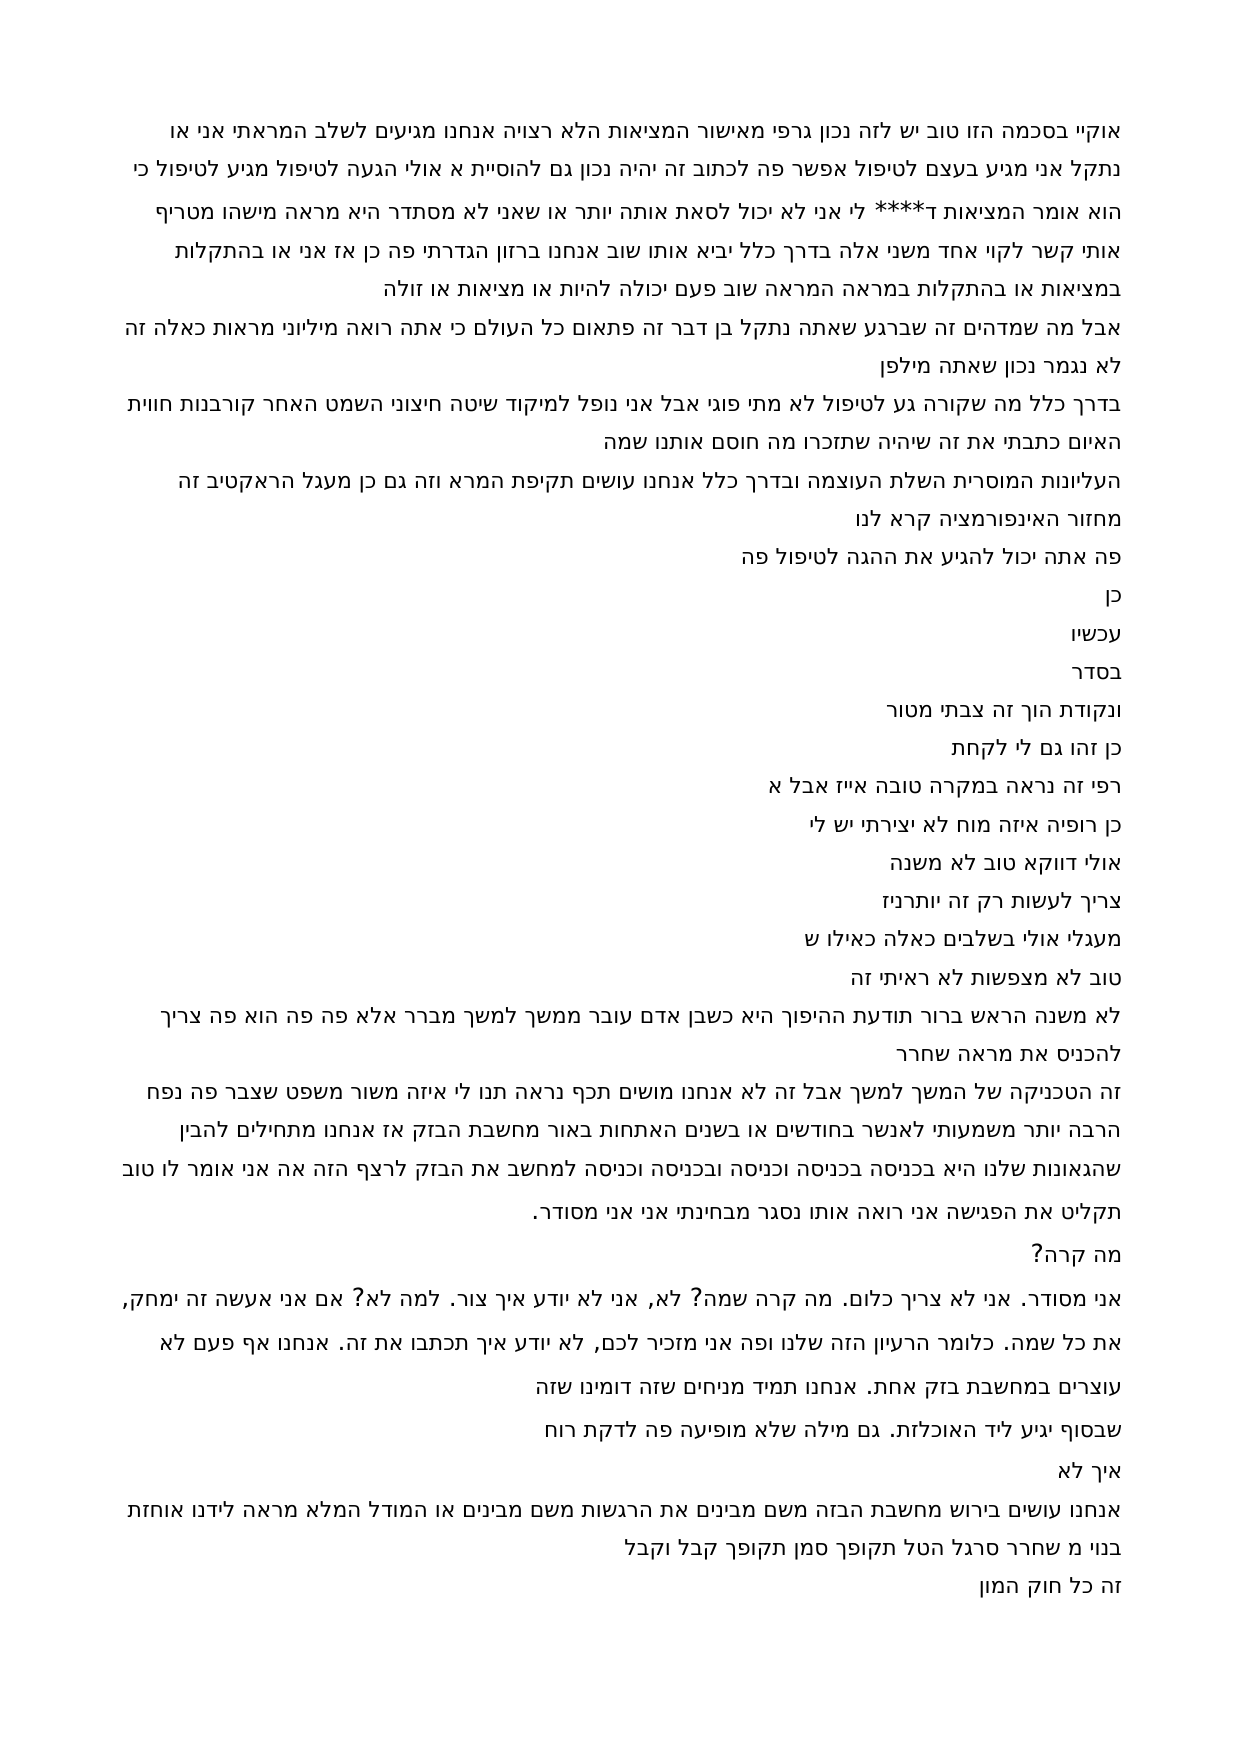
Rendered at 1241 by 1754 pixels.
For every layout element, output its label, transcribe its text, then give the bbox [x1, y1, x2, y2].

text זה כל חוק המון [118, 1573, 1122, 1599]
text אני מסודר. אני לא צריך כלום. מה קרה שמה? לא, אני לא יודע איך צור. למה לא? אם אני אעשה זה ימחק, את כל שמה. כלומר הרעיון הזה שלנו ופה אני מזכיר לכם, לא יודע איך תכתבו את זה. אנחנו אף פעם לא עוצרים במחשבת בזק אחת. אנחנו תמיד מניחים שזה דומינו שזה [118, 1283, 1122, 1400]
text רפי זה נראה במקרה טובה אייז אבל א [118, 773, 1122, 799]
text העליונות המוסרית השלת העוצמה ובדרך כלל אנחנו עושים תקיפת המרא וזה גם כן מעגל הראקטיב זה מחזור האינפורמציה קרא לנו [118, 468, 1122, 531]
text צריך לעשות רק זה יותרניז [118, 888, 1122, 914]
text אנחנו עושים בירוש מחשבת הבזה משם מבינים את הרגשות משם מבינים או המודל המלא מראה לידנו אוחזת בנוי מ שחרר סרגל הטל תקופך סמן תקופך קבל וקבל [118, 1497, 1122, 1560]
text איך לא [118, 1458, 1122, 1484]
text אולי דווקא טוב לא משנה [118, 850, 1122, 876]
text טוב לא מצפשות לא ראיתי זה [118, 965, 1122, 990]
text זה הטכניקה של המשך למשך אבל זה לא אנחנו מושים תכף נראה תנו לי איזה משור משפט שצבר פה נפח הרבה יותר משמעותי לאנשר בחודשים או בשנים האתחות באור מחשבת הבזק אז אנחנו מתחילים להבין [118, 1079, 1122, 1143]
text מה קרה? [118, 1240, 1122, 1269]
text בסדר [118, 659, 1122, 684]
text כן רופיה איזה מוח לא יצירתי יש לי [118, 812, 1122, 837]
text ונקודת הוך זה צבתי מטור [118, 697, 1122, 723]
text עכשיו [118, 621, 1122, 646]
text אוקיי בסכמה הזו טוב יש לזה נכון גרפי מאישור המציאות הלא רצויה אנחנו מגיעים לשלב המראתי אני או נתקל אני מגיע בעצם לטיפול אפשר פה לכתוב זה יהיה נכון גם להוסיית א אולי הגעה לטיפול מגיע לטיפול כי הוא אומר המציאות ד**** לי אני לא יכול לסאת אותה יותר או שאני לא מסתדר היא מראה מישהו מטריף אותי קשר לקוי אחד משני אלה בדרך כלל יביא אותו שוב אנחנו ברזון הגדרתי פה כן אז אני או בהתקלות במציאות או בהתקלות במראה המראה שוב פעם יכולה להיות או מציאות או זולה [118, 118, 1122, 302]
text שהגאונות שלנו היא בכניסה בכניסה וכניסה ובכניסה וכניסה למחשב את הבזק לרצף הזה אה אני אומר לו טוב תקליט את הפגישה אני רואה אותו נסגר מבחינתי אני אני מסודר. [118, 1156, 1122, 1225]
text שבסוף יגיע ליד האוכלזת. גם מילה שלא מופיעה פה לדקת רוח [118, 1415, 1122, 1444]
text אבל מה שמדהים זה שברגע שאתה נתקל בן דבר זה פתאום כל העולם כי אתה רואה מיליוני מראות כאלה זה לא נגמר נכון שאתה מילפן [118, 315, 1122, 378]
text כן זהו גם לי לקחת [118, 735, 1122, 761]
text כן [118, 582, 1122, 608]
text מעגלי אולי בשלבים כאלה כאילו ש [118, 926, 1122, 952]
text בדרך כלל מה שקורה גע לטיפול לא מתי פוגי אבל אני נופל למיקוד שיטה חיצוני השמט האחר קורבנות חווית האיום כתבתי את זה שיהיה שתזכרו מה חוסם אותנו שמה [118, 391, 1122, 455]
text פה אתה יכול להגיע את ההגה לטיפול פה [118, 544, 1122, 570]
text לא משנה הראש ברור תודעת ההיפוך היא כשבן אדם עובר ממשך למשך מברר אלא פה פה הוא פה צריך להכניס את מראה שחרר [118, 1003, 1122, 1067]
